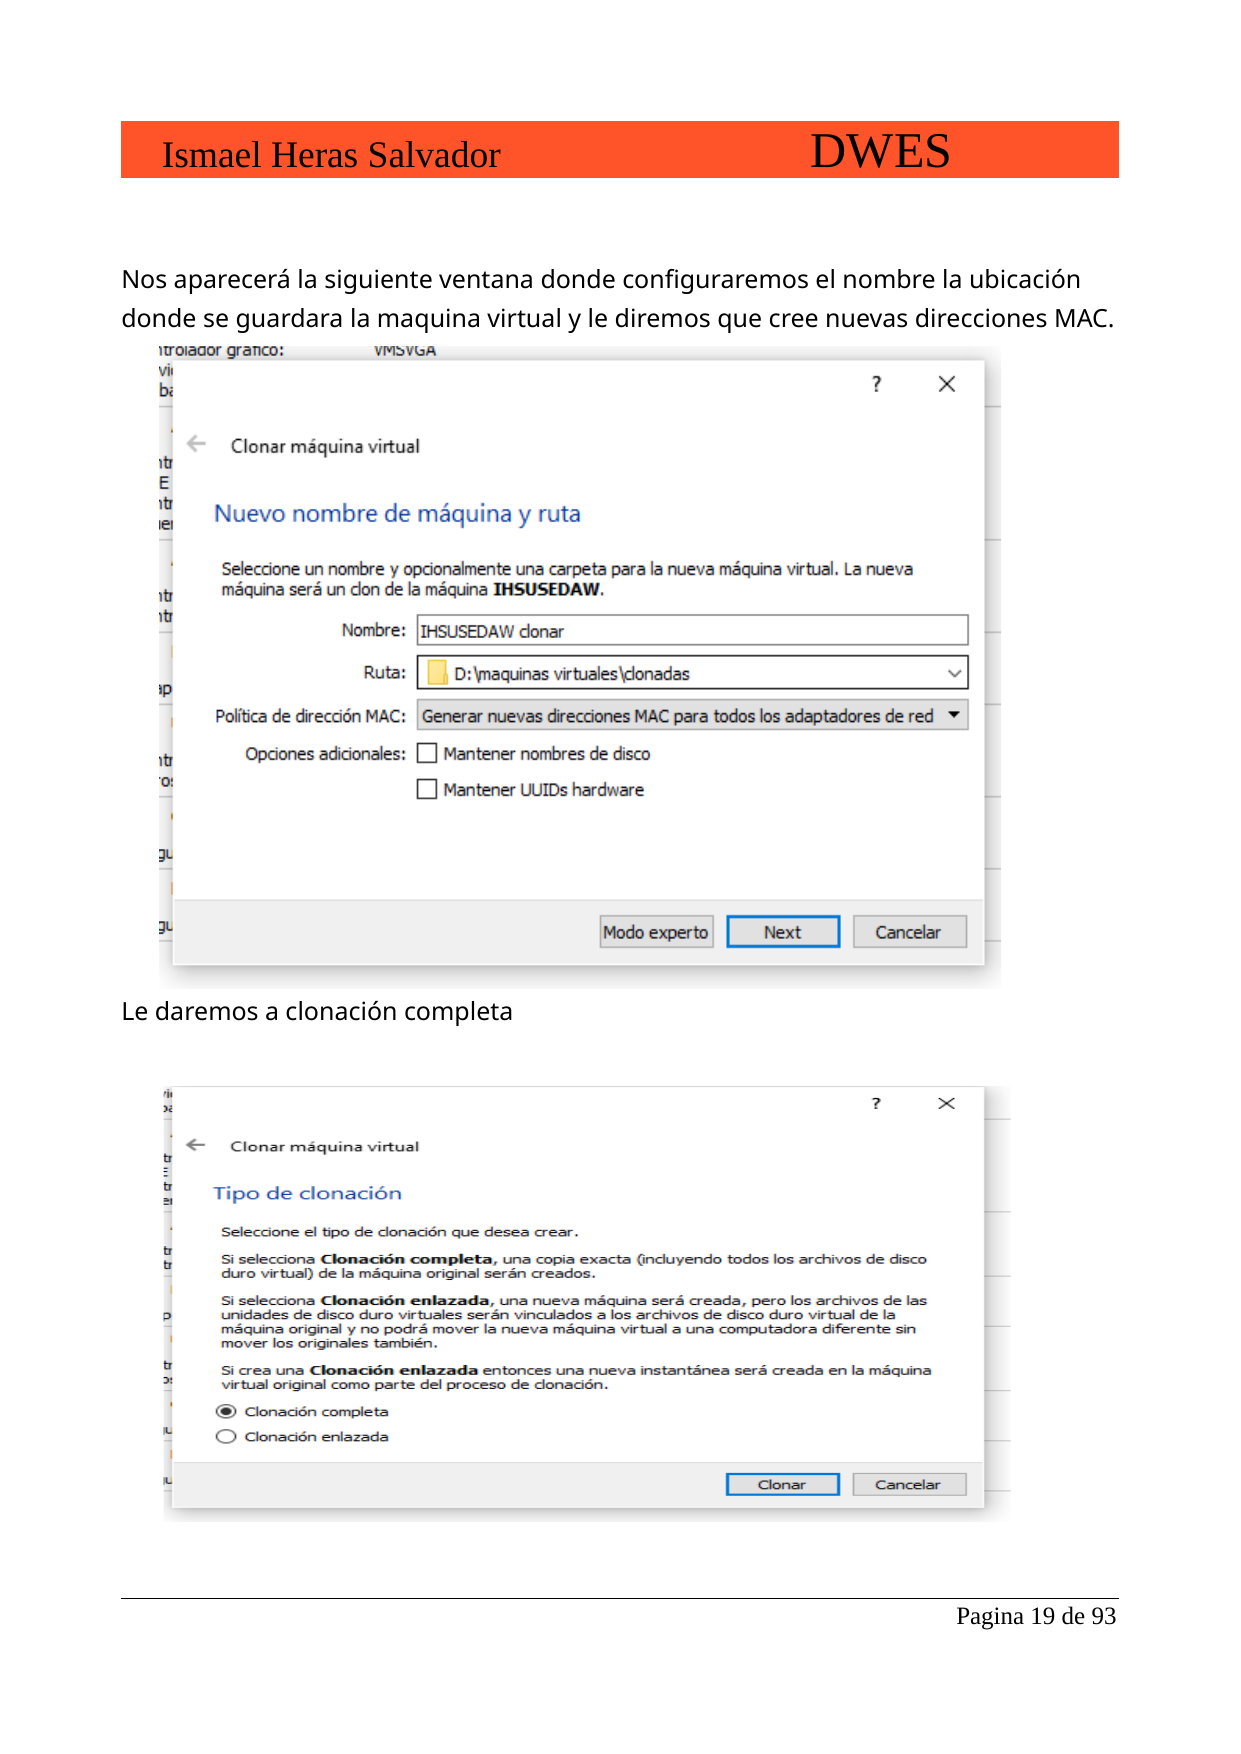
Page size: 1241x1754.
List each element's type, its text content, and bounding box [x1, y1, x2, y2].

text Nos aparecerá la siguiente ventana donde configuraremos el nombre la ubicación donde se guardara la maquina virtual y le diremos que cree nuevas direcciones MAC. [121, 262, 1119, 335]
text Le daremos a clonación completa [121, 355, 1119, 1027]
picture [163, 1086, 1011, 1522]
picture [159, 346, 1002, 989]
